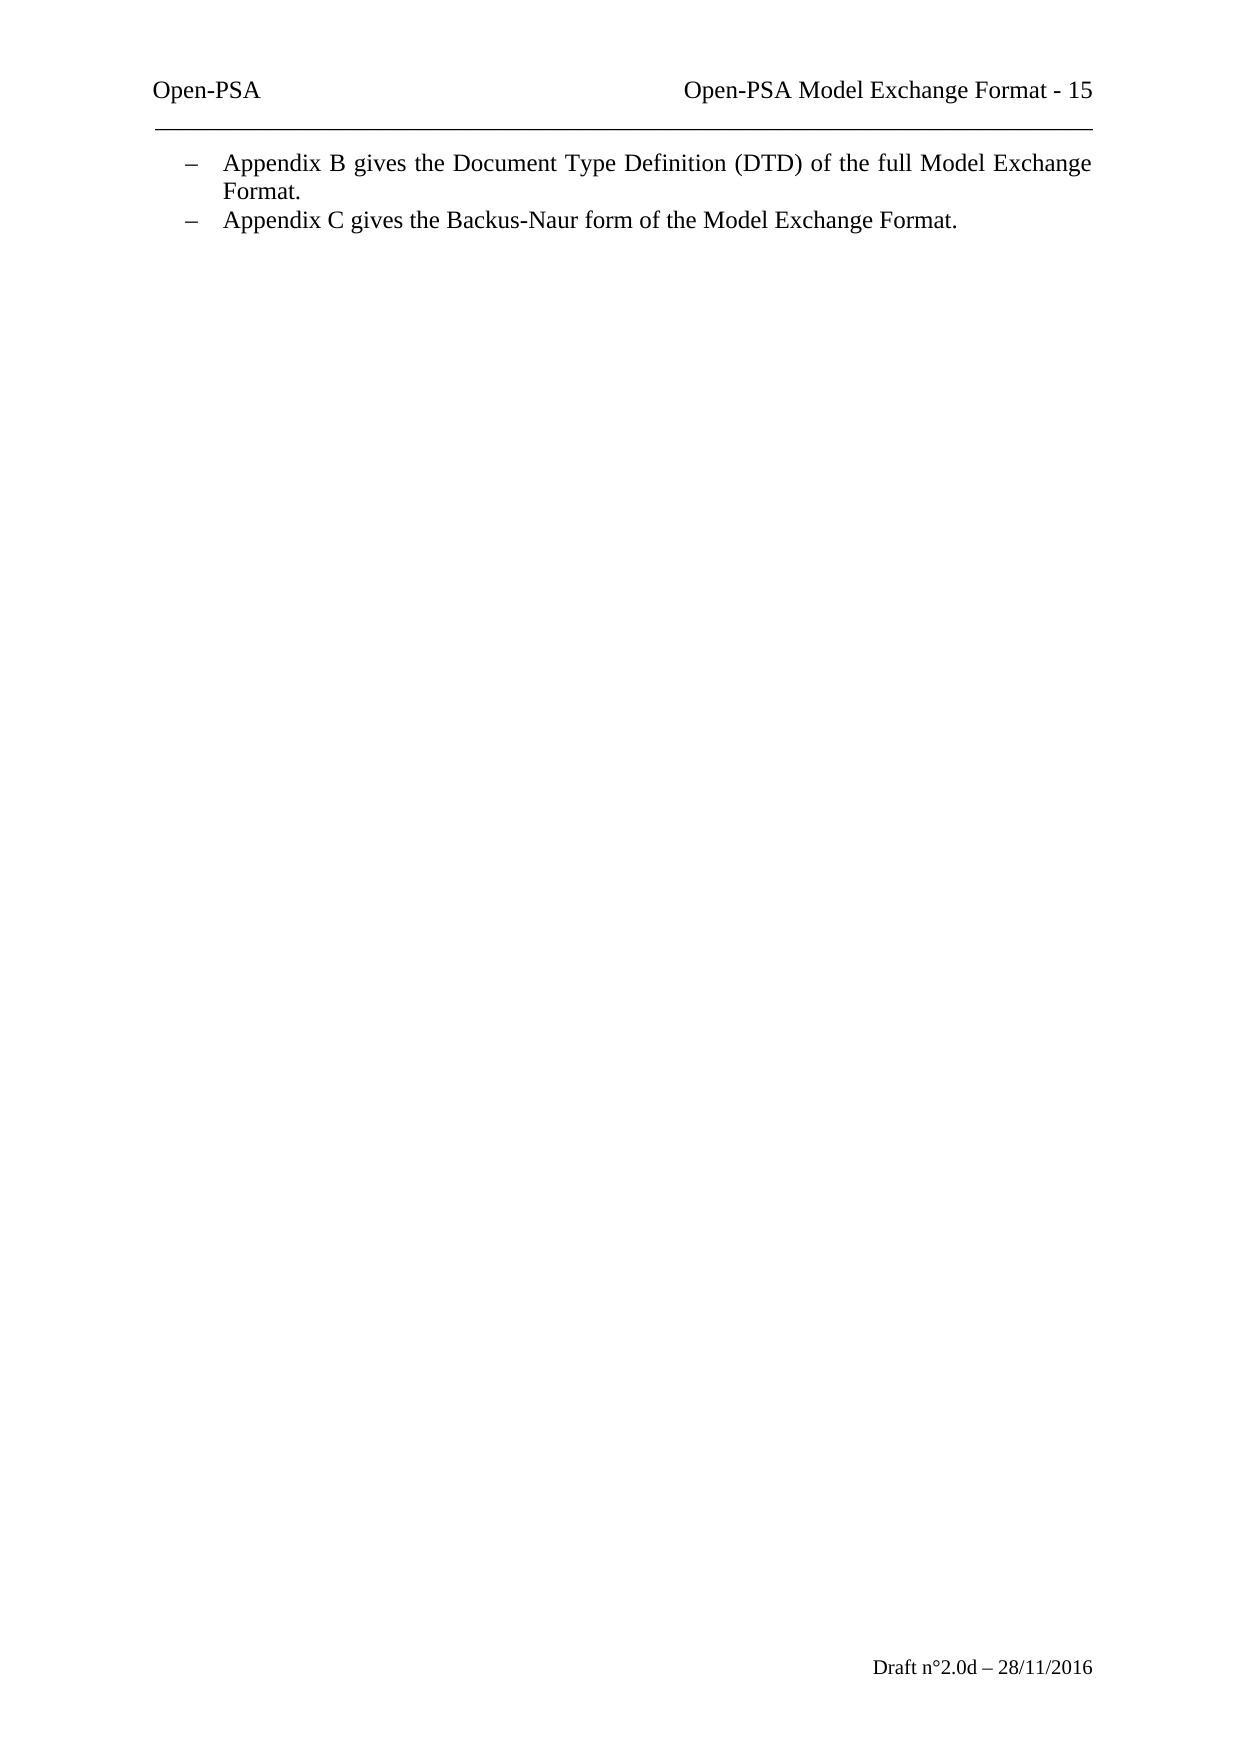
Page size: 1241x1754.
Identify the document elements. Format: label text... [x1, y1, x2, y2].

list Appendix C. gives the Backus-Naur form of the Model Exchange Format. [185, 205, 1093, 234]
list Appendix B. gives the Document Type Definition (DTD) of the full Model Exchange Format. [185, 148, 1093, 205]
